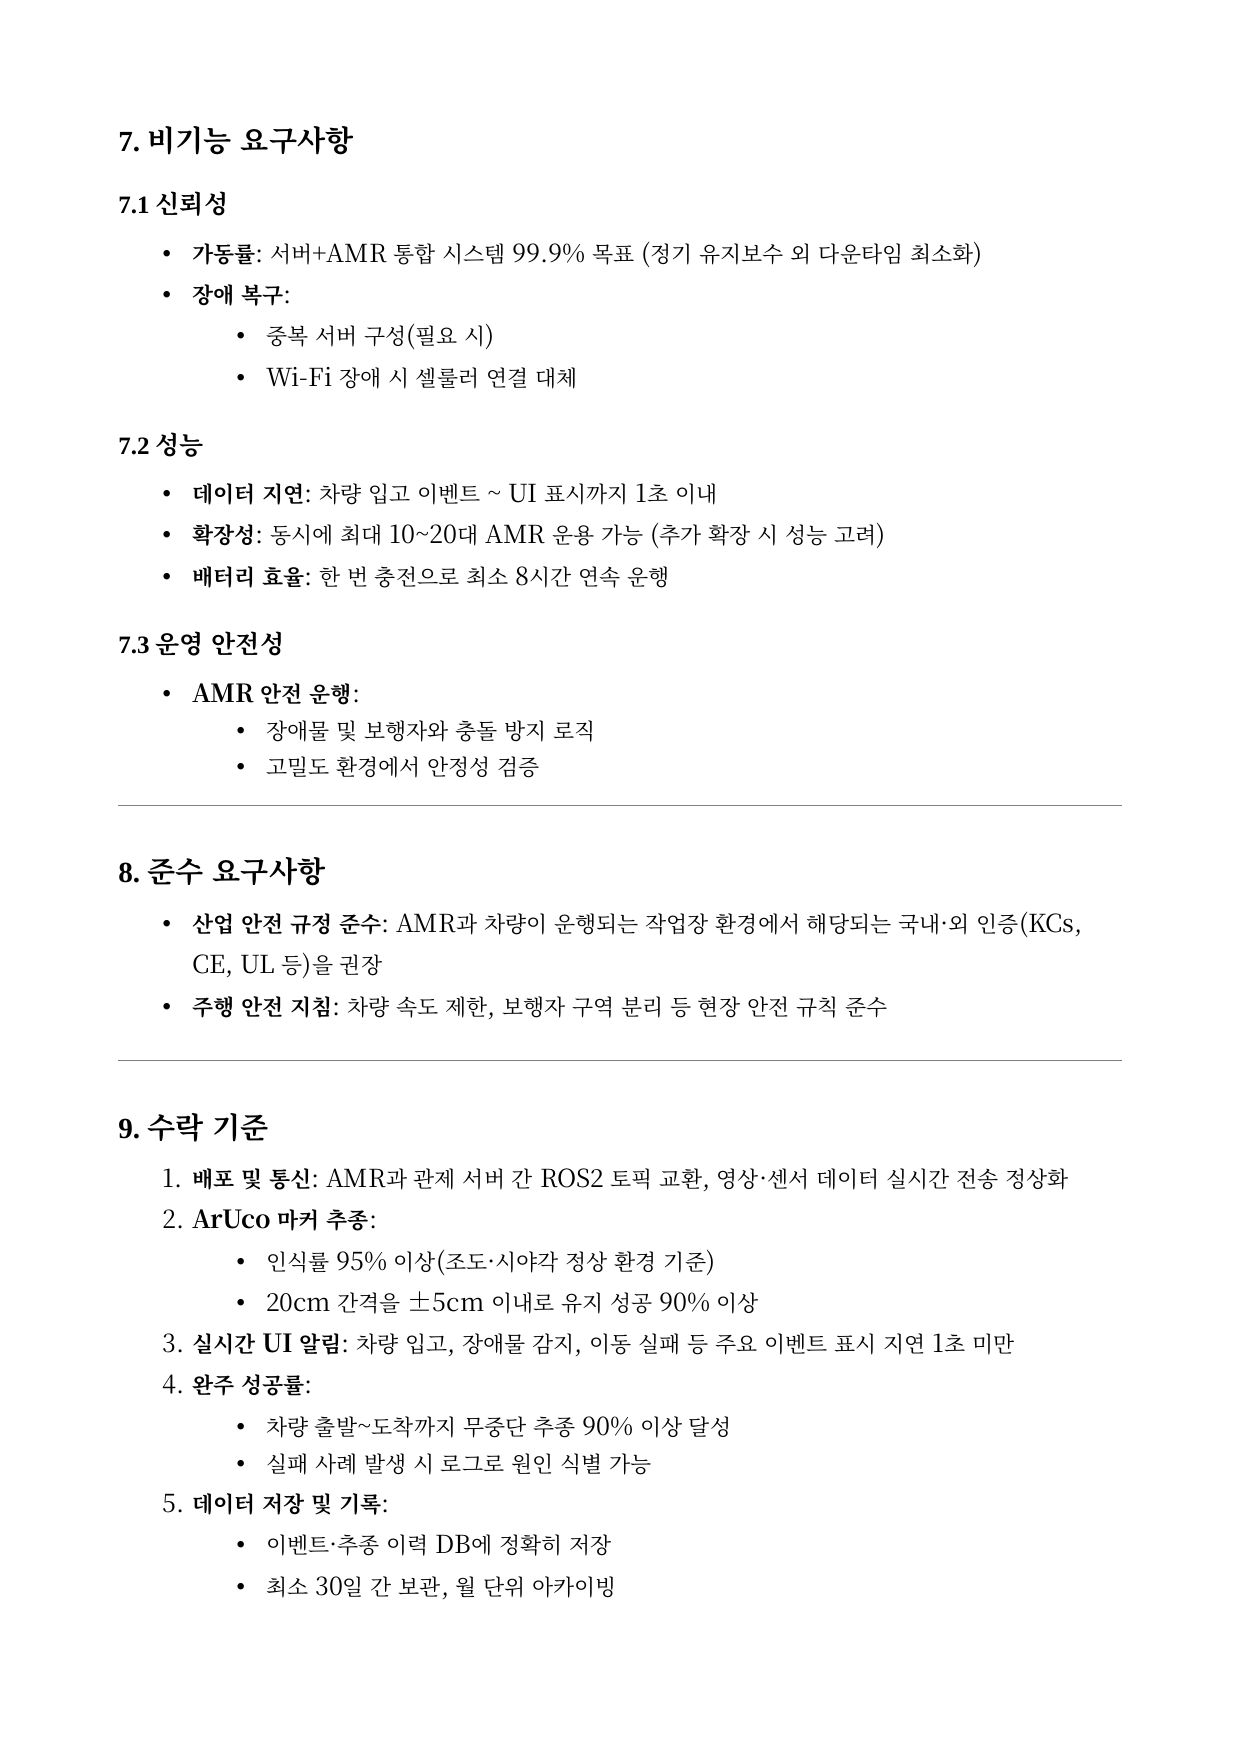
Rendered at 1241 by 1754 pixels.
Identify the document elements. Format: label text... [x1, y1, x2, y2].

subtitle 7.3 운영 안전성 [118, 625, 1122, 661]
subtitle 9. 수락 기준 [118, 1104, 1122, 1146]
list 배포 및 통신: AMR과 관제 서버 간 ROS2 토픽 교환, 영상·센서 데이터 실시간 전송 정상화 [162, 1159, 1122, 1195]
subtitle 8. 준수 요구사항 [118, 849, 1122, 891]
list 중복 서버 구성(필요 시) [236, 316, 1122, 352]
list 최소 30일 간 보관, 월 단위 아카이빙 [236, 1566, 1122, 1602]
list 주행 안전 지침: 차량 속도 제한, 보행자 구역 분리 등 현장 안전 규칙 준수 [162, 986, 1122, 1022]
list 가동률: 서버+AMR 통합 시스템 99.9% 목표 (정기 유지보수 외 다운타임 최소화) [162, 233, 1122, 269]
list AMR 안전 운행: [162, 673, 1122, 709]
list 이벤트·추종 이력 DB에 정확히 저장 [236, 1525, 1122, 1561]
list 데이터 지연: 차량 입고 이벤트 ~ UI 표시까지 1초 이내 [162, 474, 1122, 510]
list ArUco 마커 추종: [162, 1200, 1122, 1236]
list 완주 성공률: [162, 1365, 1122, 1401]
list 실시간 UI 알림: 차량 입고, 장애물 감지, 이동 실패 등 주요 이벤트 표시 지연 1초 미만 [162, 1324, 1122, 1360]
list 고밀도 환경에서 안정성 검증 [236, 751, 1122, 782]
list 장애물 및 보행자와 충돌 방지 로직 [236, 714, 1122, 746]
list 실패 사례 발생 시 로그로 원인 식별 가능 [236, 1448, 1122, 1479]
list 장애 복구: [162, 275, 1122, 311]
subtitle 7.2 성능 [118, 426, 1122, 461]
list 산업 안전 규정 준수: AMR과 차량이 운행되는 작업장 환경에서 해당되는 국내·외 인증(KCs, CE, UL 등)을 권장 [162, 904, 1122, 981]
list 인식률 95% 이상(조도·시야각 정상 환경 기준) [236, 1241, 1122, 1277]
list 데이터 저장 및 기록: [162, 1484, 1122, 1520]
list 차량 출발~도착까지 무중단 추종 90% 이상 달성 [236, 1406, 1122, 1442]
list 배터리 효율: 한 번 충전으로 최소 8시간 연속 운행 [162, 556, 1122, 592]
list 확장성: 동시에 최대 10~20대 AMR 운용 가능 (추가 확장 시 성능 고려) [162, 515, 1122, 551]
list 20cm 간격을 ±5cm 이내로 유지 성공 90% 이상 [236, 1283, 1122, 1318]
subtitle 7.1 신뢰성 [118, 185, 1122, 221]
list Wi-Fi 장애 시 셀룰러 연결 대체 [236, 357, 1122, 393]
subtitle 7. 비기능 요구사항 [118, 118, 1122, 160]
